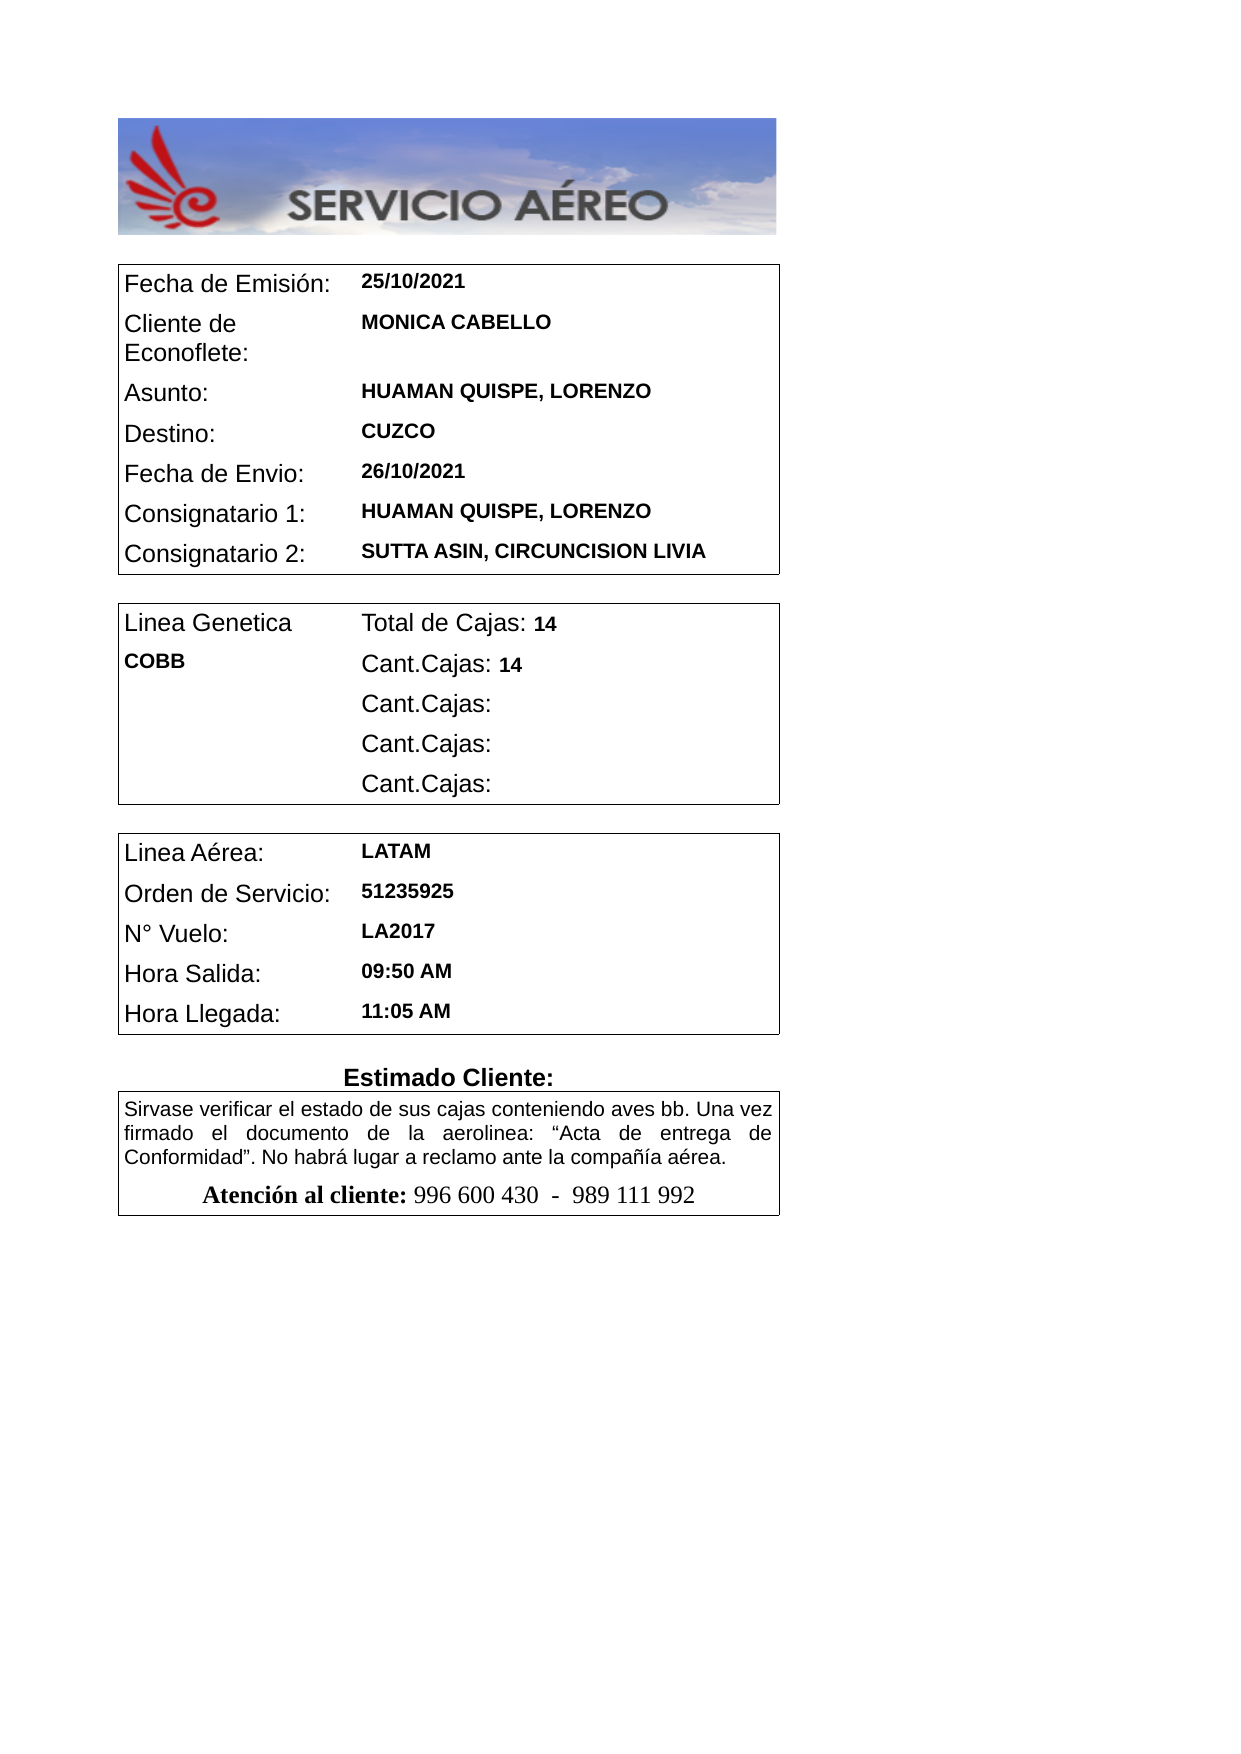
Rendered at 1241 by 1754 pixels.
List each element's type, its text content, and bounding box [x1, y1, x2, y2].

table_cell N° Vuelo: [119, 913, 356, 953]
table_cell MONICA CABELLO [356, 304, 779, 373]
table_cell Estimado Cliente: [118, 1035, 779, 1091]
table_cell HUAMAN QUISPE, LORENZO [356, 493, 779, 533]
table_cell [118, 575, 356, 603]
table_cell [356, 805, 779, 833]
table_header 25/10/2021 [356, 265, 779, 304]
table_cell Asunto: [119, 373, 356, 413]
table_cell Consignatario 2: [119, 534, 356, 574]
table_header Fecha de Emisión: [119, 265, 356, 304]
table_cell [356, 575, 779, 603]
table_cell 26/10/2021 [356, 453, 779, 493]
table_cell Cliente de Econoflete: [119, 304, 356, 373]
table_cell Sirvase verificar el estado de sus cajas conteniendo aves bb. Una vez firmado el documento de la aerolinea: “Acta de entrega de Conformidad”. No habrá lugar a reclamo ante la compañía aérea. [119, 1092, 779, 1175]
table_cell Orden de Servicio: [119, 873, 356, 913]
table_cell LA2017 [356, 913, 779, 953]
table_cell HUAMAN QUISPE, LORENZO [356, 373, 779, 413]
table_cell 11:05 AM [356, 994, 779, 1034]
table_cell Destino: [119, 413, 356, 453]
table_cell Cant.Cajas: 14 [356, 643, 779, 683]
table_cell [119, 764, 356, 804]
table_cell Linea Aérea: [119, 834, 356, 873]
table_cell LATAM [356, 834, 779, 873]
table_cell Total de Cajas: 14 [356, 604, 779, 643]
table_cell [119, 683, 356, 723]
table_cell Fecha de Envio: [119, 453, 356, 493]
table_cell Atención al cliente: 996 600 430 - 989 111 992 [119, 1175, 779, 1215]
table_cell Cant.Cajas: [356, 723, 779, 763]
table_cell Cant.Cajas: [356, 764, 779, 804]
table_cell CUZCO [356, 413, 779, 453]
table_cell Consignatario 1: [119, 493, 356, 533]
table_cell Linea Genetica [119, 604, 356, 643]
table_cell Hora Salida: [119, 953, 356, 993]
table_cell [118, 805, 356, 833]
table_cell 51235925 [356, 873, 779, 913]
table_cell Hora Llegada: [119, 994, 356, 1034]
table_cell [119, 723, 356, 763]
table_cell COBB [119, 643, 356, 683]
table_cell SUTTA ASIN, CIRCUNCISION LIVIA [356, 534, 779, 574]
table_cell 09:50 AM [356, 953, 779, 993]
picture [118, 118, 777, 235]
table_cell Cant.Cajas: [356, 683, 779, 723]
